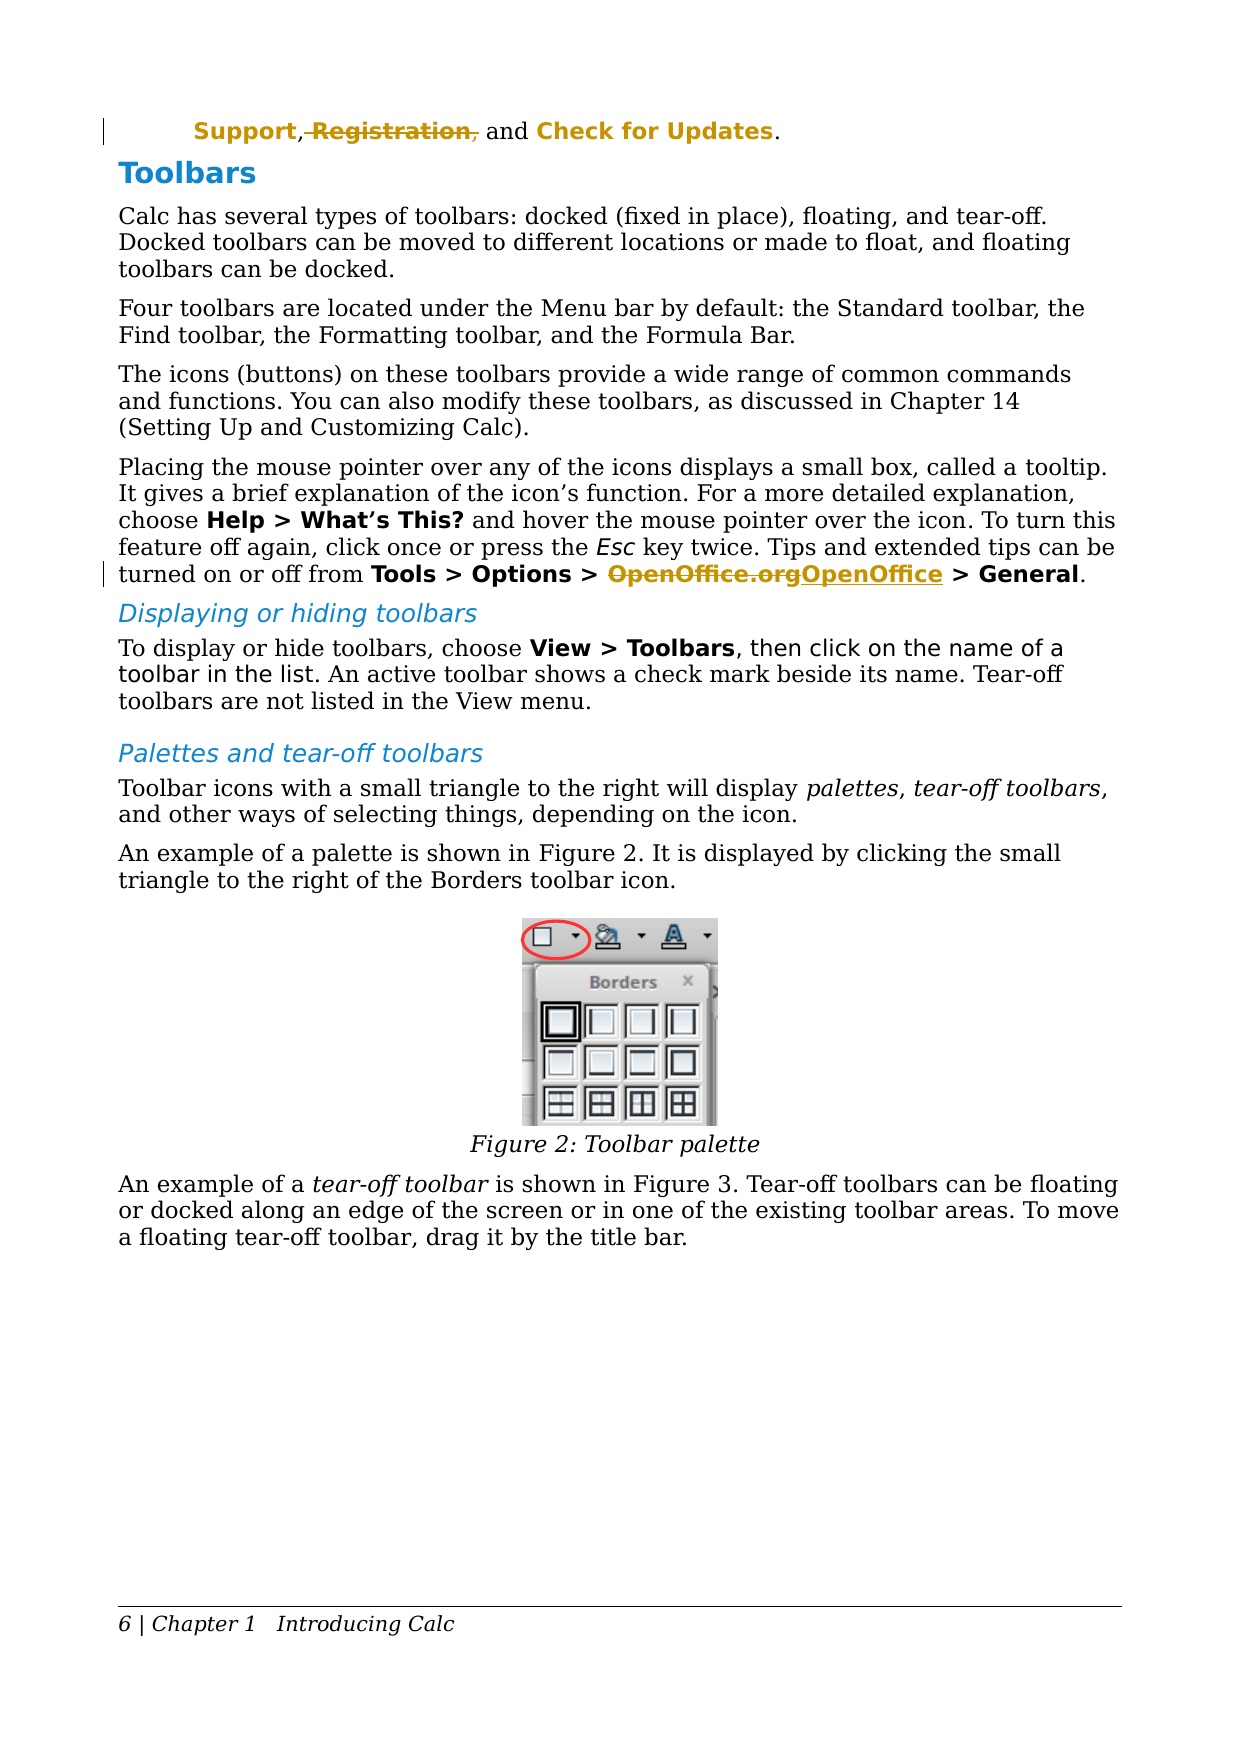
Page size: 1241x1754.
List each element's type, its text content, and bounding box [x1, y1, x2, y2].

picture [525, 923, 588, 957]
text An example of a palette is shown in Figure 2. It is displayed by clicking the small triangle to the right of the Borders toolbar icon. [118, 841, 1122, 894]
text The icons (buttons) on these toolbars provide a wide range of common commands and functions. You can also modify these toolbars, as discussed in Chapter 14 (Setting Up and Customizing Calc). [118, 361, 1122, 441]
text To display or hide toolbars, choose View > Toolbars, then click on the name of a toolbar in the list. An active toolbar shows a check mark beside its name. Tear-off toolbars are not listed in the View menu. [118, 635, 1122, 715]
list Help contains links to the Help file bundled with the software, What's This?, Support, and Check for Updates. [156, 118, 1122, 145]
text Placing the mouse pointer over any of the icons displays a small box, called a tooltip. It gives a brief explanation of the icon’s function. For a more detailed explanation, choose Help > What’s This? and hover the mouse pointer over the icon. To turn this feature off again, click once or press the Esc key twice. Tips and extended tips can be turned on or off from Tools > Options > OpenOffice > General. [118, 454, 1122, 587]
subtitle Toolbars [118, 157, 1122, 191]
text Figure 2: Toolbar palette [470, 1132, 770, 1158]
text Toolbar icons with a small triangle to the right will display palettes, tear-off toolbars, and other ways of selecting things, depending on the icon. [118, 775, 1122, 828]
subtitle Displaying or hiding toolbars [118, 599, 1122, 628]
text An example of a tear-off toolbar is shown in Figure 3. Tear-off toolbars can be floating or docked along an edge of the screen or in one of the existing toolbar areas. To move a floating tear-off toolbar, drag it by the title bar. [118, 1171, 1122, 1251]
text Four toolbars are located under the Menu bar by default: the Standard toolbar, the Find toolbar, the Formatting toolbar, and the Formula Bar. [118, 295, 1122, 349]
picture [522, 918, 718, 1126]
text Calc has several types of toolbars: docked (fixed in place), floating, and tear-off. Docked toolbars can be moved to different locations or made to float, and floating toolbars can be docked. [118, 203, 1122, 283]
subtitle Palettes and tear-off toolbars [118, 739, 1122, 768]
